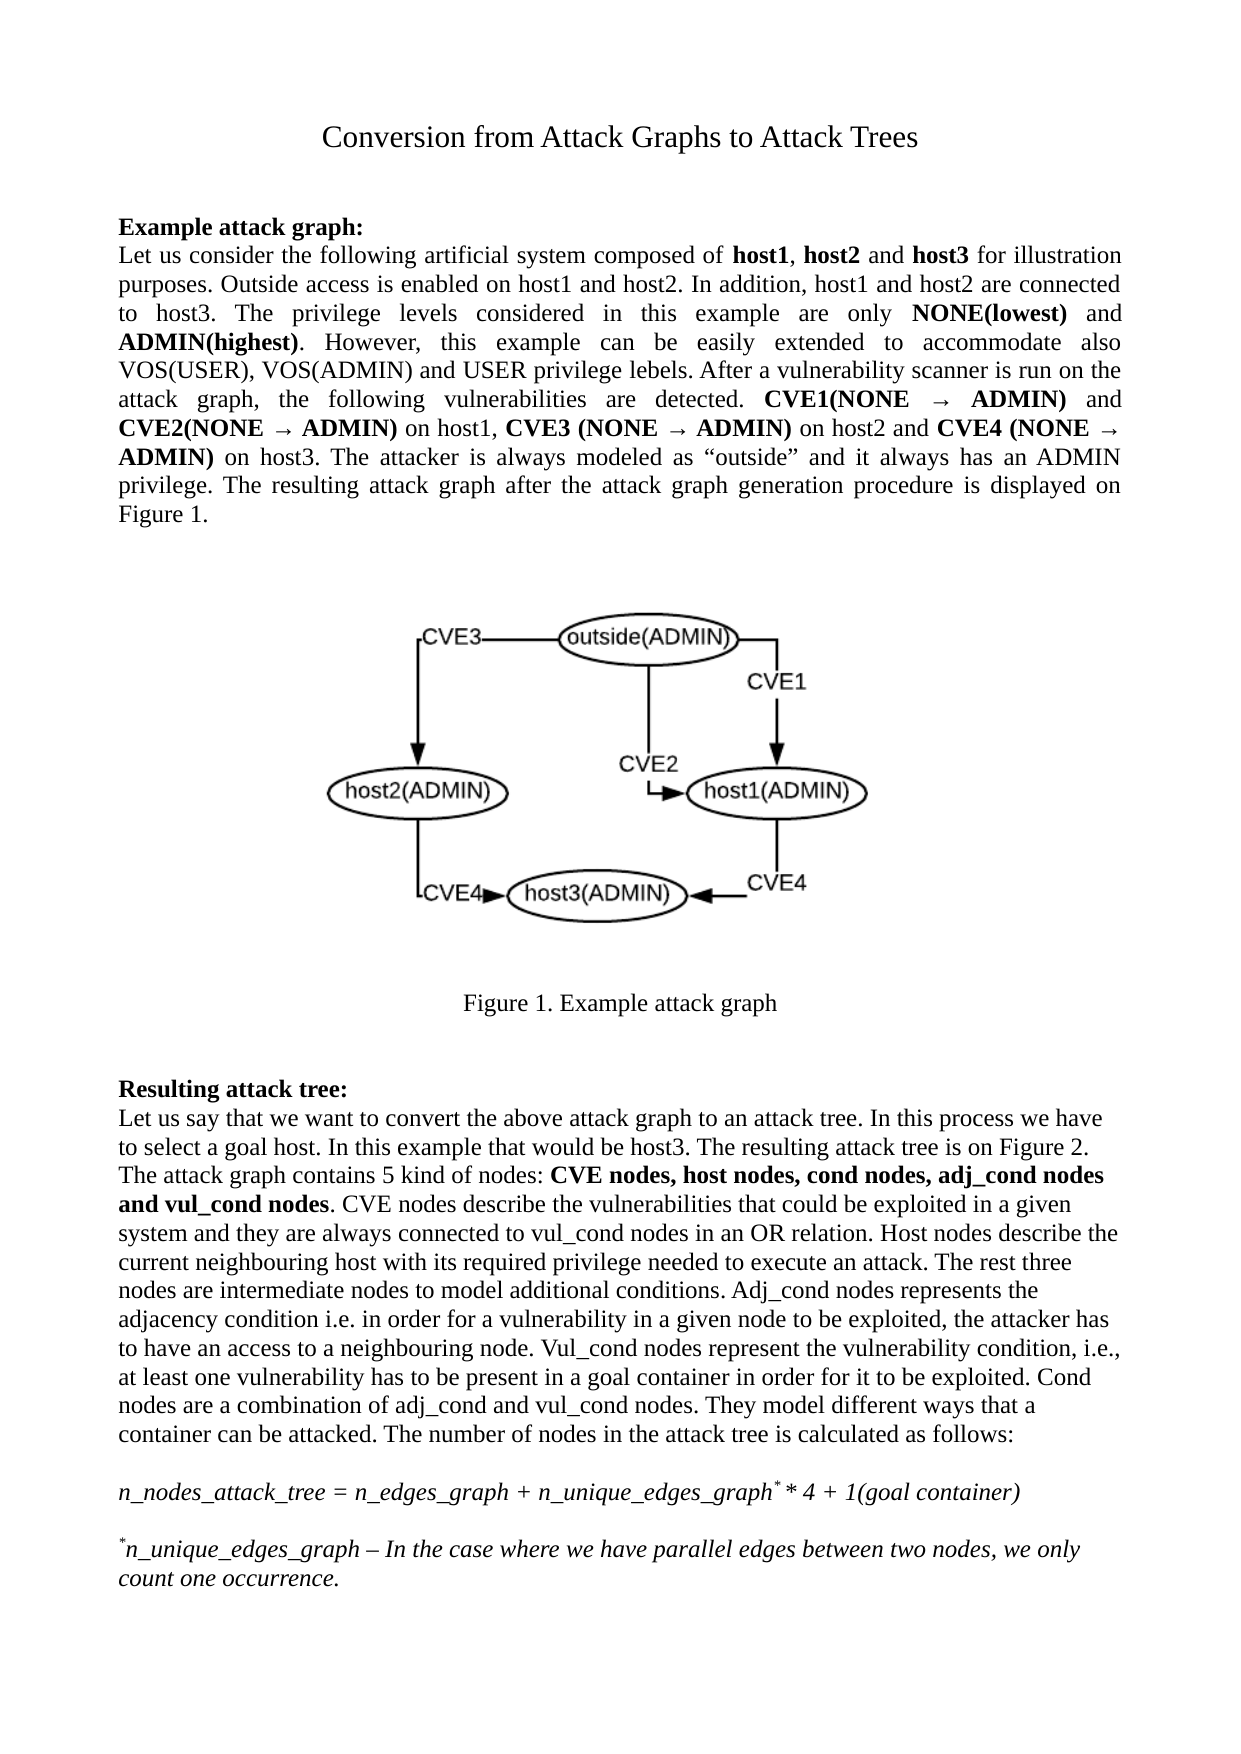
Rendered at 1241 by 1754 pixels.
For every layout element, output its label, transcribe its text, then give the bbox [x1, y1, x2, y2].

text Figure 1. Example attack graph [118, 988, 1122, 1017]
text n_nodes_attack_tree = n_edges_graph + n_unique_edges_graph* * 4 + 1(goal container) [118, 1477, 1122, 1505]
text Example attack graph: [118, 212, 1122, 240]
picture [277, 563, 918, 973]
text *n_unique_edges_graph – In the case where we have parallel edges between two nodes, we only count one occurrence. [118, 1534, 1122, 1592]
text Conversion from Attack Graphs to Attack Trees [118, 118, 1122, 154]
text Let us say that we want to convert the above attack graph to an attack tree. In this process we have to select a goal host. In this example that would be host3. The resulting attack tree is on Figure 2. The attack graph contains 5 kind of nodes: CVE nodes, host nodes, cond nodes, adj_cond nodes and vul_cond nodes. CVE nodes describe the vulnerabilities that could be exploited in a given system and they are always connected to vul_cond nodes in an OR relation. Host nodes describe the current neighbouring host with its required privilege needed to execute an attack. The rest three nodes are intermediate nodes to model additional conditions. Adj_cond nodes represents the adjacency condition i.e. in order for a vulnerability in a given node to be exploited, the attacker has to have an access to a neighbouring node. Vul_cond nodes represent the vulnerability condition, i.e., at least one vulnerability has to be present in a goal container in order for it to be exploited. Cond nodes are a combination of adj_cond and vul_cond nodes. They model different ways that a container can be attacked. The number of nodes in the attack tree is calculated as follows: [118, 1103, 1122, 1448]
text Let us consider the following artificial system composed of host1, host2 and host3 for illustration purposes. Outside access is enabled on host1 and host2. In addition, host1 and host2 are connected to host3. The privilege levels considered in this example are only NONE(lowest) and ADMIN(highest). However, this example can be easily extended to accommodate also VOS(USER), VOS(ADMIN) and USER privilege lebels. After a vulnerability scanner is run on the attack graph, the following vulnerabilities are detected. CVE1(NONE → ADMIN) and CVE2(NONE → ADMIN) on host1, CVE3 (NONE → ADMIN) on host2 and CVE4 (NONE → ADMIN) on host3. The attacker is always modeled as “outside” and it always has an ADMIN privilege. The resulting attack graph after the attack graph generation procedure is displayed on Figure 1. [118, 240, 1122, 528]
text Resulting attack tree: [118, 1074, 1122, 1103]
